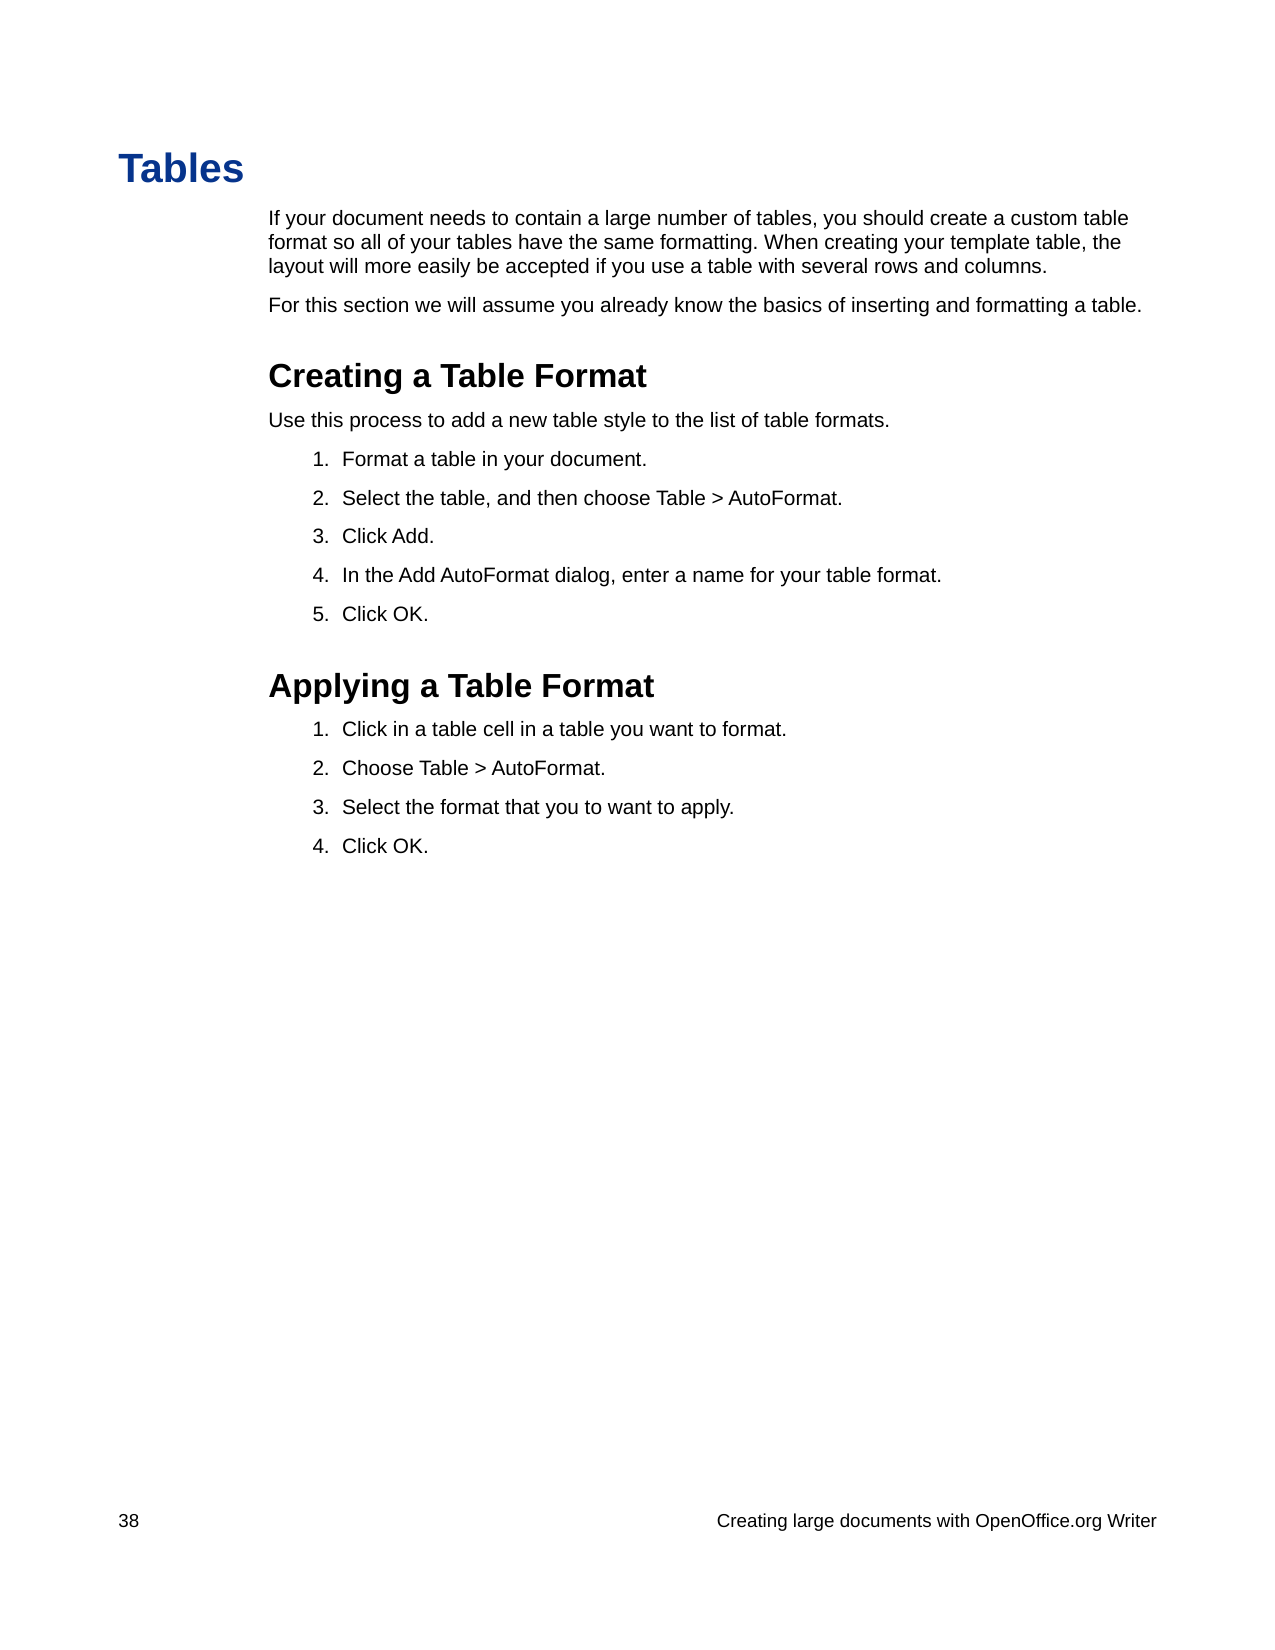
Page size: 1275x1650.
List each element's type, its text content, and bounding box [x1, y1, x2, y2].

subtitle Creating a Table Format [268, 356, 1157, 395]
list Choose Table > AutoFormat. [312, 756, 1157, 780]
list Select the format that you to want to apply. [312, 795, 1157, 819]
text Use this process to add a new table style to the list of table formats. [268, 407, 1157, 431]
list Format a table in your document. [312, 446, 1157, 470]
list Click in a table cell in a table you want to format. [312, 717, 1157, 741]
text If your document needs to contain a large number of tables, you should create a custom table format so all of your tables have the same formatting. When creating your template table, the layout will more easily be accepted if you use a table with several rows and columns. [268, 206, 1157, 277]
list Click OK. [312, 834, 1157, 858]
text For this section we will assume you already know the basics of inserting and formatting a table. [268, 292, 1157, 316]
list Click Add. [312, 524, 1157, 548]
subtitle Applying a Table Format [268, 666, 1157, 704]
list Click OK. [312, 602, 1157, 626]
list Select the table, and then choose Table > AutoFormat. [312, 485, 1157, 509]
subtitle Tables [118, 144, 1157, 191]
list In the Add AutoFormat dialog, enter a name for your table format. [312, 563, 1157, 587]
